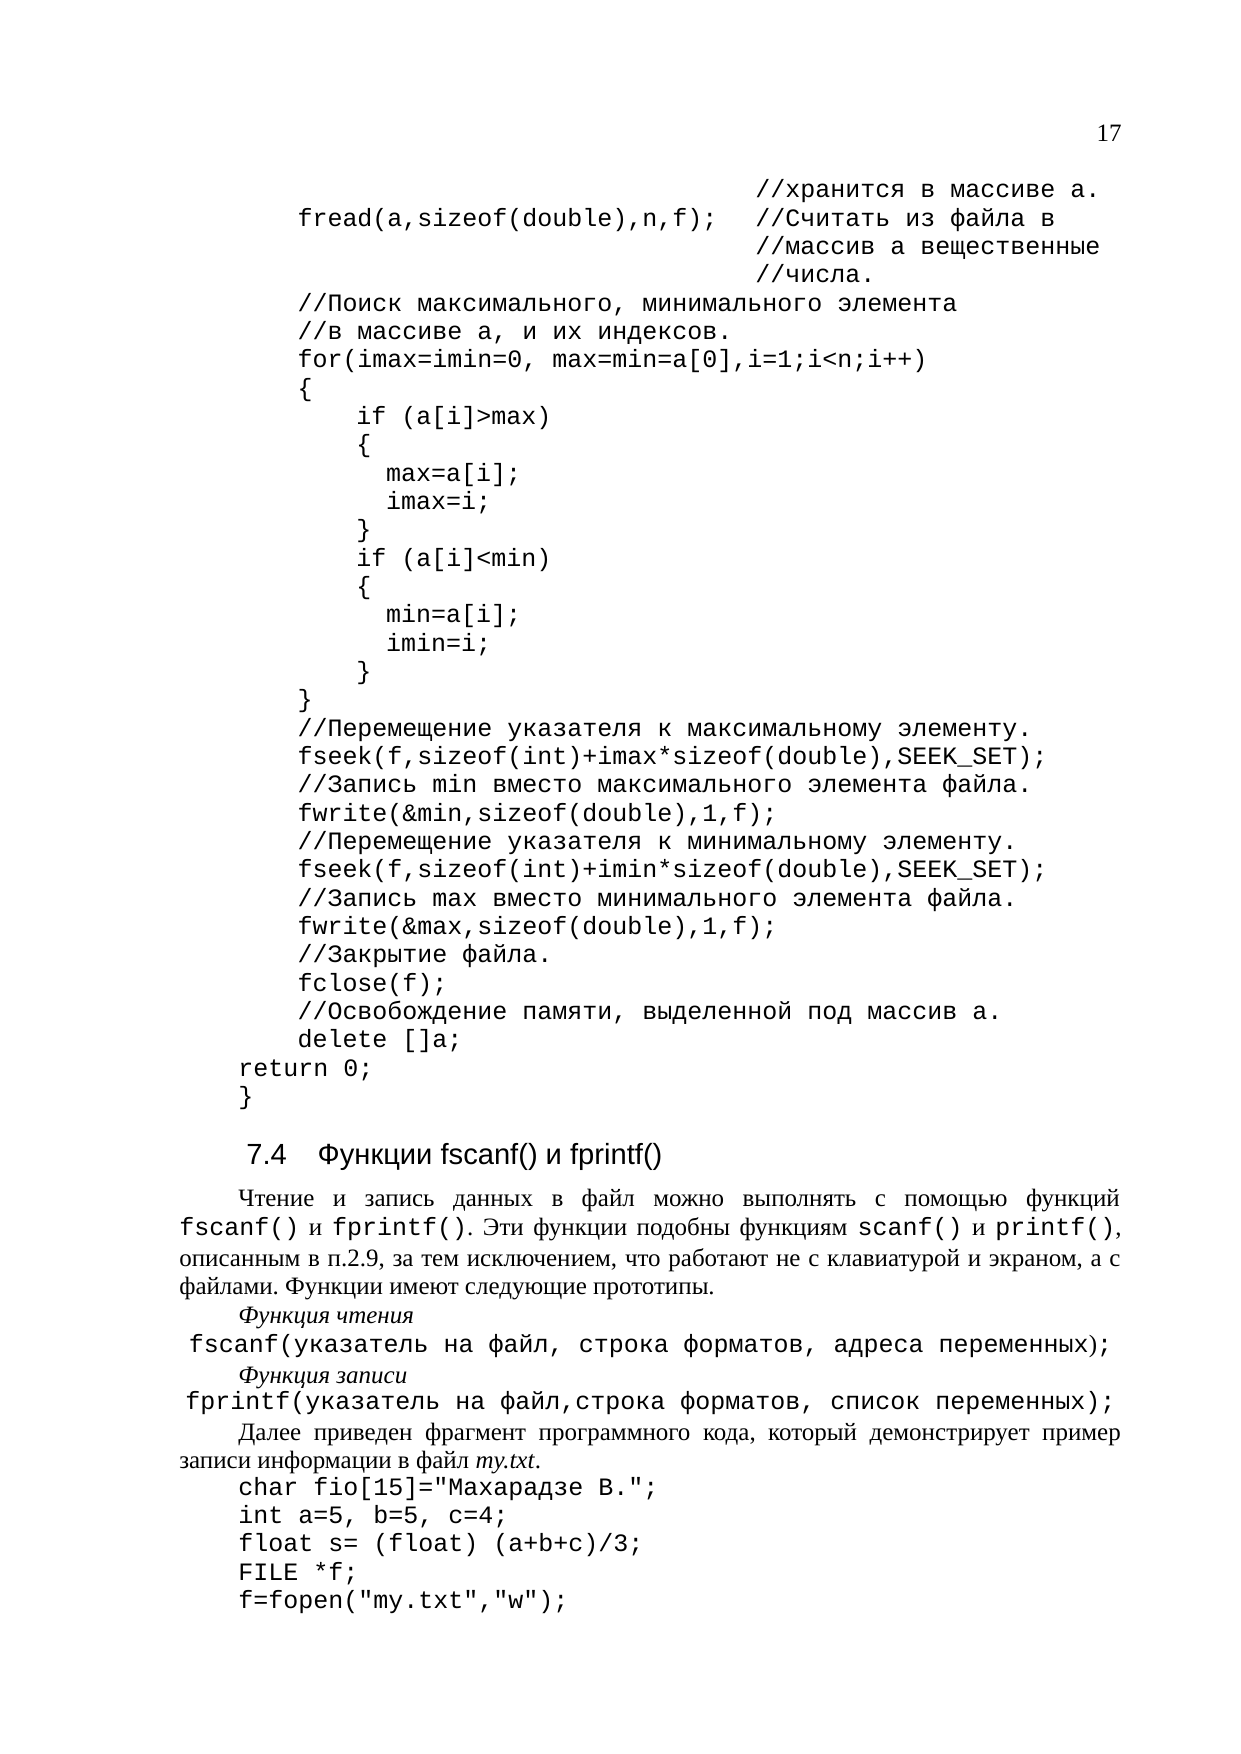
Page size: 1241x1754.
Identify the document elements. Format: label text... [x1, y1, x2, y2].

text fscanf(указатель на файл, строка форматов, адреса переменных); [179, 1329, 1121, 1360]
text fwrite(&max,sizeof(double),1,f); [238, 914, 1121, 942]
text fwrite(&min,sizeof(double),1,f); [238, 800, 1121, 829]
text if (a[i]>max) [238, 404, 1121, 432]
text min=a[i]; [238, 602, 1121, 630]
text imin=i; [238, 630, 1121, 659]
text if (a[i]<min) [238, 545, 1121, 574]
text //в массиве a, и их индексов. [238, 319, 1121, 347]
text //Поиск максимального, минимального элемента [238, 290, 1121, 319]
text Функция записи [179, 1360, 1121, 1388]
text } [238, 517, 1121, 545]
text //Закрытие файла. [238, 942, 1121, 970]
text //Перемещение указателя к минимальному элементу. [238, 829, 1121, 857]
text int a=5, b=5, c=4; [238, 1503, 1121, 1531]
text //числа. [238, 262, 1121, 290]
text { [238, 375, 1121, 404]
text { [238, 574, 1121, 602]
text delete []a; [238, 1027, 1121, 1055]
text //Запись max вместо минимального элемента файла. [238, 885, 1121, 914]
text //Запись min вместо максимального элемента файла. [238, 772, 1121, 800]
text f=fopen("my.txt","w"); [238, 1588, 1121, 1616]
text return 0; [238, 1055, 1121, 1084]
text fseek(f,sizeof(int)+imax*sizeof(double),SEEK_SET); [238, 744, 1121, 772]
text float s= (float) (a+b+c)/3; [238, 1531, 1121, 1559]
text //Перемещение указателя к максимальному элементу. [238, 715, 1121, 744]
text max=a[i]; [238, 460, 1121, 489]
text for(imax=imin=0, max=min=a[0],i=1;i<n;i++) [238, 347, 1121, 375]
text Чтение и запись данных в файл можно выполнять с помощью функций fscanf() и fprintf(). Эти функции подобны функциям scanf() и printf(), описанным в п.2.9, за тем исключением, что работают не с клавиатурой и экраном, а с файлами. Функции имеют следующие прототипы. [179, 1183, 1121, 1300]
text } [238, 687, 1121, 715]
text Далее приведен фрагмент программного кода, который демонстрирует пример записи информации в файл my.txt. [179, 1417, 1121, 1474]
text } [238, 1084, 1121, 1112]
text char fio[15]="Махарадзе В."; [238, 1474, 1121, 1503]
text fseek(f,sizeof(int)+imin*sizeof(double),SEEK_SET); [238, 857, 1121, 885]
text //массив a вещественные [238, 234, 1121, 262]
text FILE *f; [238, 1559, 1121, 1588]
text } [238, 659, 1121, 687]
text Функция чтения [179, 1300, 1121, 1329]
text { [238, 432, 1121, 460]
text //Освобождение памяти, выделенной под массив a. [238, 999, 1121, 1027]
text //хранится в массиве a. [238, 177, 1121, 205]
subtitle Функции fscanf() и fprintf() [179, 1137, 1121, 1171]
text fread(a,sizeof(double),n,f); //Считать из файла в [238, 205, 1121, 234]
text fprintf(указатель на файл,строка форматов, список переменных); [179, 1388, 1121, 1417]
text fclose(f); [238, 970, 1121, 999]
text imax=i; [238, 489, 1121, 517]
